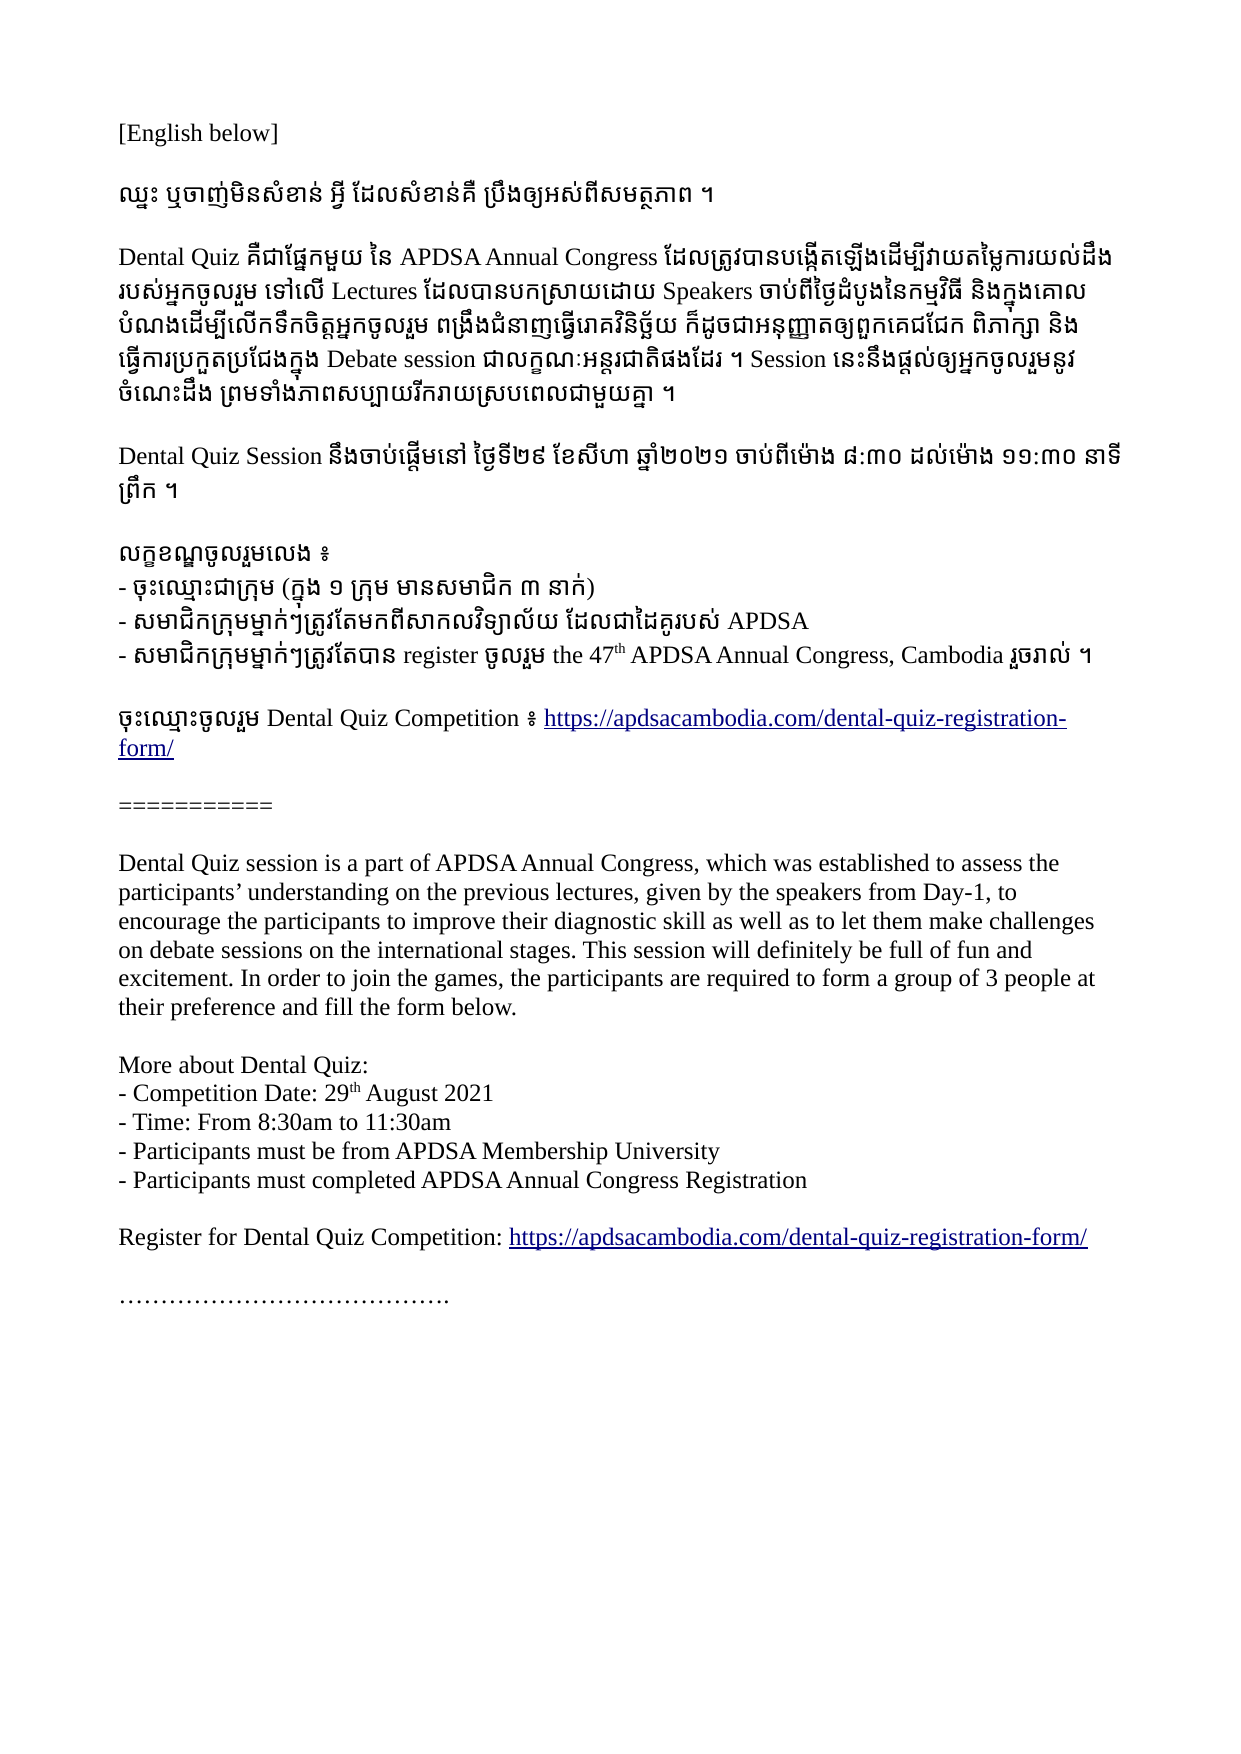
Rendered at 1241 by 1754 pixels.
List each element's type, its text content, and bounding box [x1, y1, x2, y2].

text ចុះ​ឈ្មោះ​ចូលរួម Dental Quiz Competition ៖ https://apdsacambodia.com/dental-quiz-registration-form/ [118, 699, 1122, 762]
text Dental Quiz Sessionនឹង​ចាប់​ផ្ដើម​នៅ​ ថ្ងៃ​ទី២៩ ខែ​សីហា ឆ្នាំ២០២១ ចាប់​ពី​ម៉ោង ៨:៣០ ដល់​ម៉ោង ១១:៣០ នាទី​ ព្រឹក ។ [118, 437, 1122, 506]
text =========== [118, 791, 1122, 820]
text [English below] [118, 118, 1122, 147]
text Register for Dental Quiz Competition: https://apdsacambodia.com/dental-quiz-registration-form/ [118, 1222, 1122, 1251]
text More about Dental Quiz: [118, 1050, 1122, 1078]
text លក្ខខណ្ឌ​ចូល​រួម​លេង ៖ [118, 534, 1122, 568]
text - Competition Date: 29th August 2021 [118, 1078, 1122, 1107]
text Dental Quiz session is a part of APDSA Annual Congress, which was established to assess the participants’ understanding on the previous lectures, given by the speakers from Day-1, to encourage the participants to improve their diagnostic skill as well as to let them make challenges on debate sessions on the international stages. This session will definitely be full of fun and excitement. In order to join the games, the participants are required to form a group of 3 people at their preference and fill the form below. [118, 848, 1122, 1021]
text …………………………………. [118, 1280, 1122, 1308]
text - Participants must completed APDSA Annual Congress Registration [118, 1165, 1122, 1193]
text - ចុះ​ឈ្មោះ​ជា​ក្រុម​ (ក្នុង​ ១ ក្រុម​ មាន​សមាជិក​ ៣ នាក់) [118, 568, 1122, 602]
text - Time: From 8:30am to 11:30am [118, 1107, 1122, 1136]
text - សមាជិក​ក្រុម​ម្នាក់​ៗ​ត្រូវ​តែ​បាន​ register ចូលរួម the 47th APDSA Annual Congress, Cambodia រួចរាល់ ។ [118, 637, 1122, 671]
text - Participants must be from APDSA Membership University [118, 1136, 1122, 1165]
text - សមាជិក​ក្រុម​ម្នាក់ៗ​ត្រូវ​តែ​មក​ពី​សាកលវិទ្យាល័យ​ ដែល​ជា​ដៃ​គូ​របស់ APDSA [118, 602, 1122, 637]
text ឈ្នះ​ ឬ​ចាញ់​មិន​សំខាន់​ អ្វី​ ដែល​សំខាន់​គឺ ប្រឹង​ឲ្យ​អស់​ពី​សមត្ថភាព ។ [118, 176, 1122, 210]
text Dental Quiz គឺ​ជា​ផ្នែក​មួយ​ នៃ APDSA Annual Congress ដែល​ត្រូវ​បាន​បង្កើត​ឡើង​ដើម្បី​វាយ​តម្លៃ​ការ​យល់​ដឹង​របស់​អ្នក​ចូលរួម​ ទៅ​លើ Lectures ដែល​បាន​បក​ស្រាយ​ដោយ​ Speakers ចាប់​ពី​ថ្ងៃ​ដំបូង​នៃ​កម្មវិធី និង​ក្នុង​គោល​បំណង​ដើម្បី​លើក​ទឹក​ចិត្ត​អ្នក​ចូលរួម​ ពង្រឹង​ជំនាញ​ធ្វើ​រោគ​វិនិច្ឆ័យ​ ក៏​ដូច​ជា​អនុញ្ញាត​ឲ្យ​ពួក​គេ​ជជែក ពិភាក្សា និង​ធ្វើការ​ប្រកួតប្រជែង​ក្នុង Debate session ជា​លក្ខណៈ​អន្តរជាតិ​ផង​ដែរ ។ Session នេះ​នឹង​ផ្ដល់​ឲ្យ​អ្នក​ចូល​រួម​នូវ​ចំណេះ​ដឹង​ ព្រម​ទាំង​ភាព​សប្បាយ​រីករាយ​ស្រប​ពេល​ជាមួយ​គ្នា ។ [118, 238, 1122, 409]
